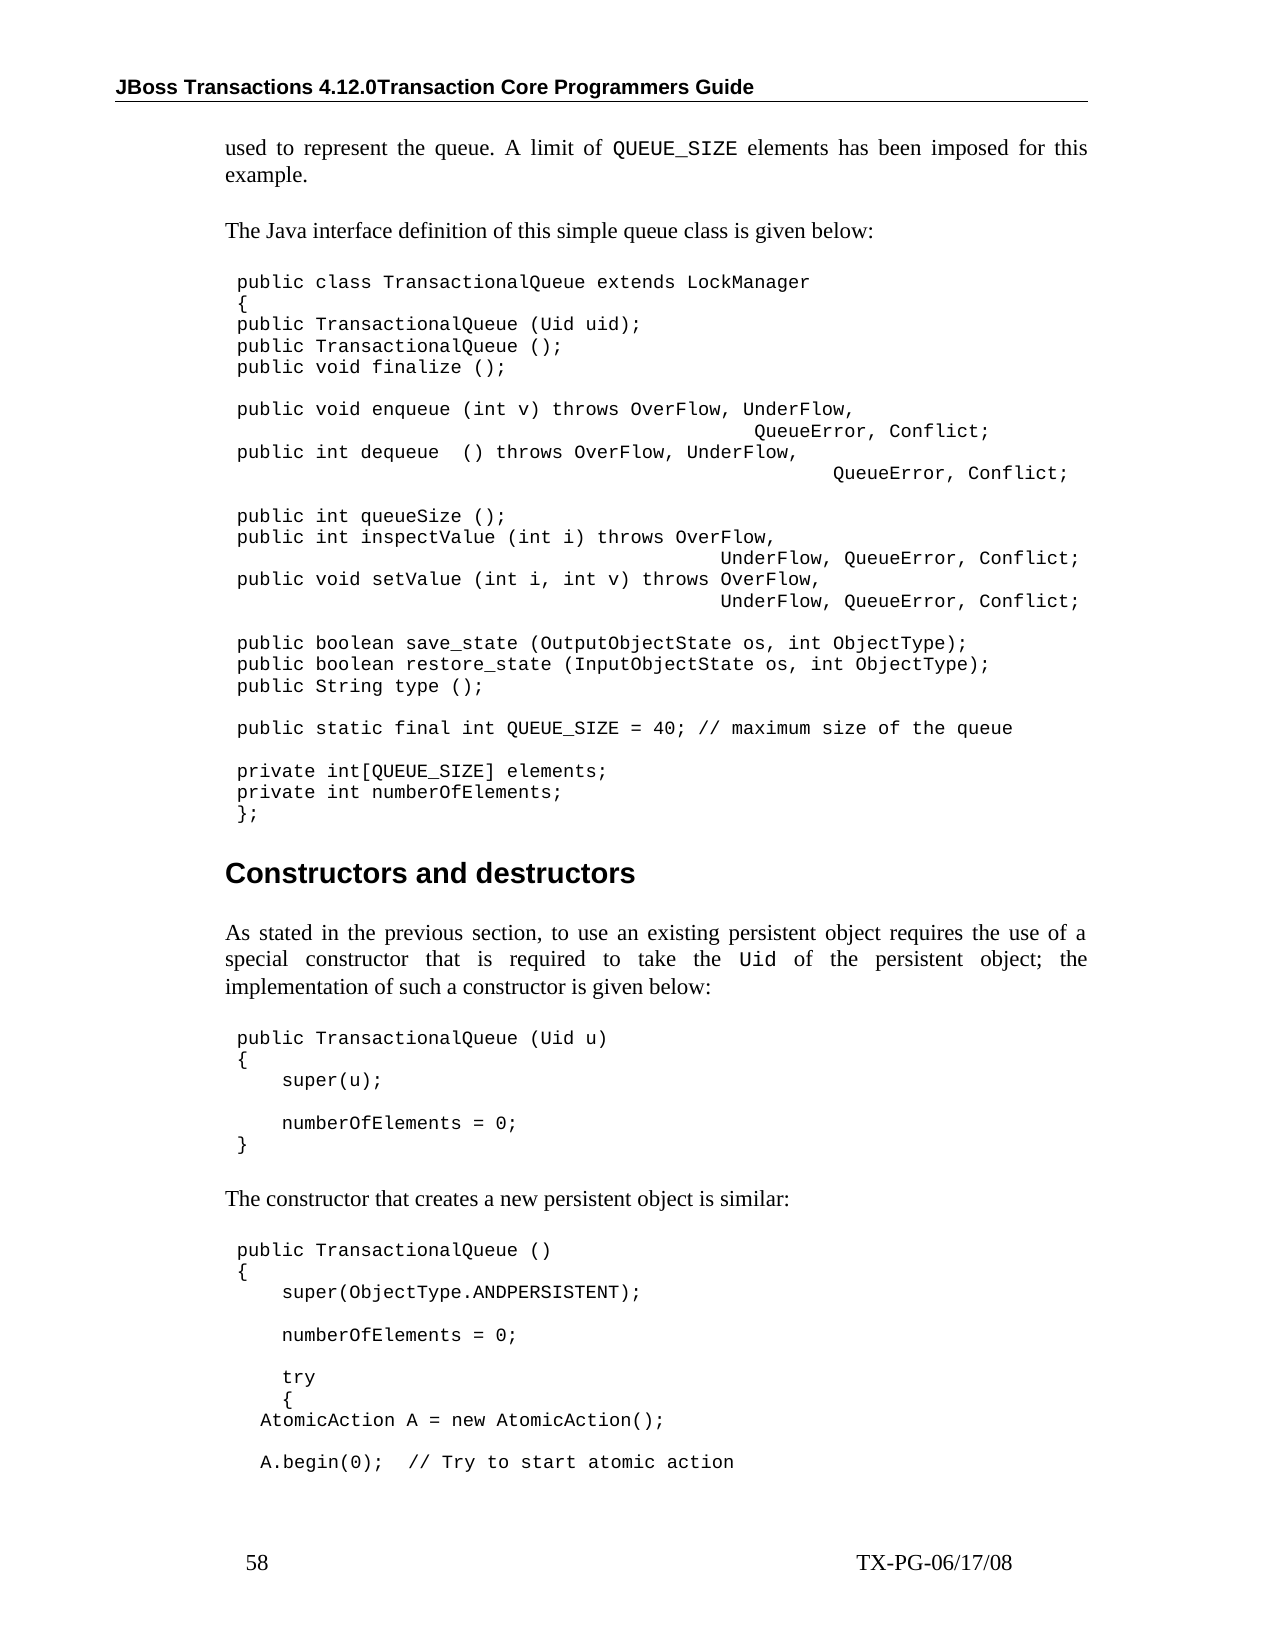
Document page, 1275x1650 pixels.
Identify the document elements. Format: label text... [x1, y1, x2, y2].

text The Java interface definition of this simple queue class is given below: [225, 217, 1088, 243]
text The constructor that creates a new persistent object is similar: [225, 1185, 1088, 1212]
subtitle Constructors and destructors [225, 856, 1088, 890]
text public TransactionalQueue () { super(ObjectType.ANDPERSISTENT); numberOfElements = 0; try { AtomicAction A = new AtomicAction(); A.begin(0); // Try to start atomic action [237, 1241, 1088, 1496]
text As stated in the previous section, to use an existing persistent object requires the use of a special constructor that is required to take the Uid of the persistent object; the implementation of such a constructor is given below: [225, 919, 1088, 999]
text used to represent the queue. A limit of QUEUE_SIZE elements has been imposed for this example. [225, 134, 1088, 188]
text public TransactionalQueue (Uid u) { super(u); numberOfElements = 0; } [237, 1028, 1088, 1156]
text public class TransactionalQueue extends LockManager { public TransactionalQueue (Uid uid); public TransactionalQueue (); public void finalize (); public void enqueue (int v) throws OverFlow, UnderFlow, QueueError, Conflict; public int dequeue () throws OverFlow, UnderFlow, QueueError, Conflict; public int queueSize (); public int inspectValue (int i) throws OverFlow, UnderFlow, QueueError, Conflict; public void setValue (int i, int v) throws OverFlow, UnderFlow, QueueError, Conflict; public boolean save_state (OutputObjectState os, int ObjectType); public boolean restore_state (InputObjectState os, int ObjectType); public String type (); public static final int QUEUE_SIZE = 40; // maximum size of the queue private int[QUEUE_SIZE] elements; private int numberOfElements; }; [237, 273, 1088, 825]
